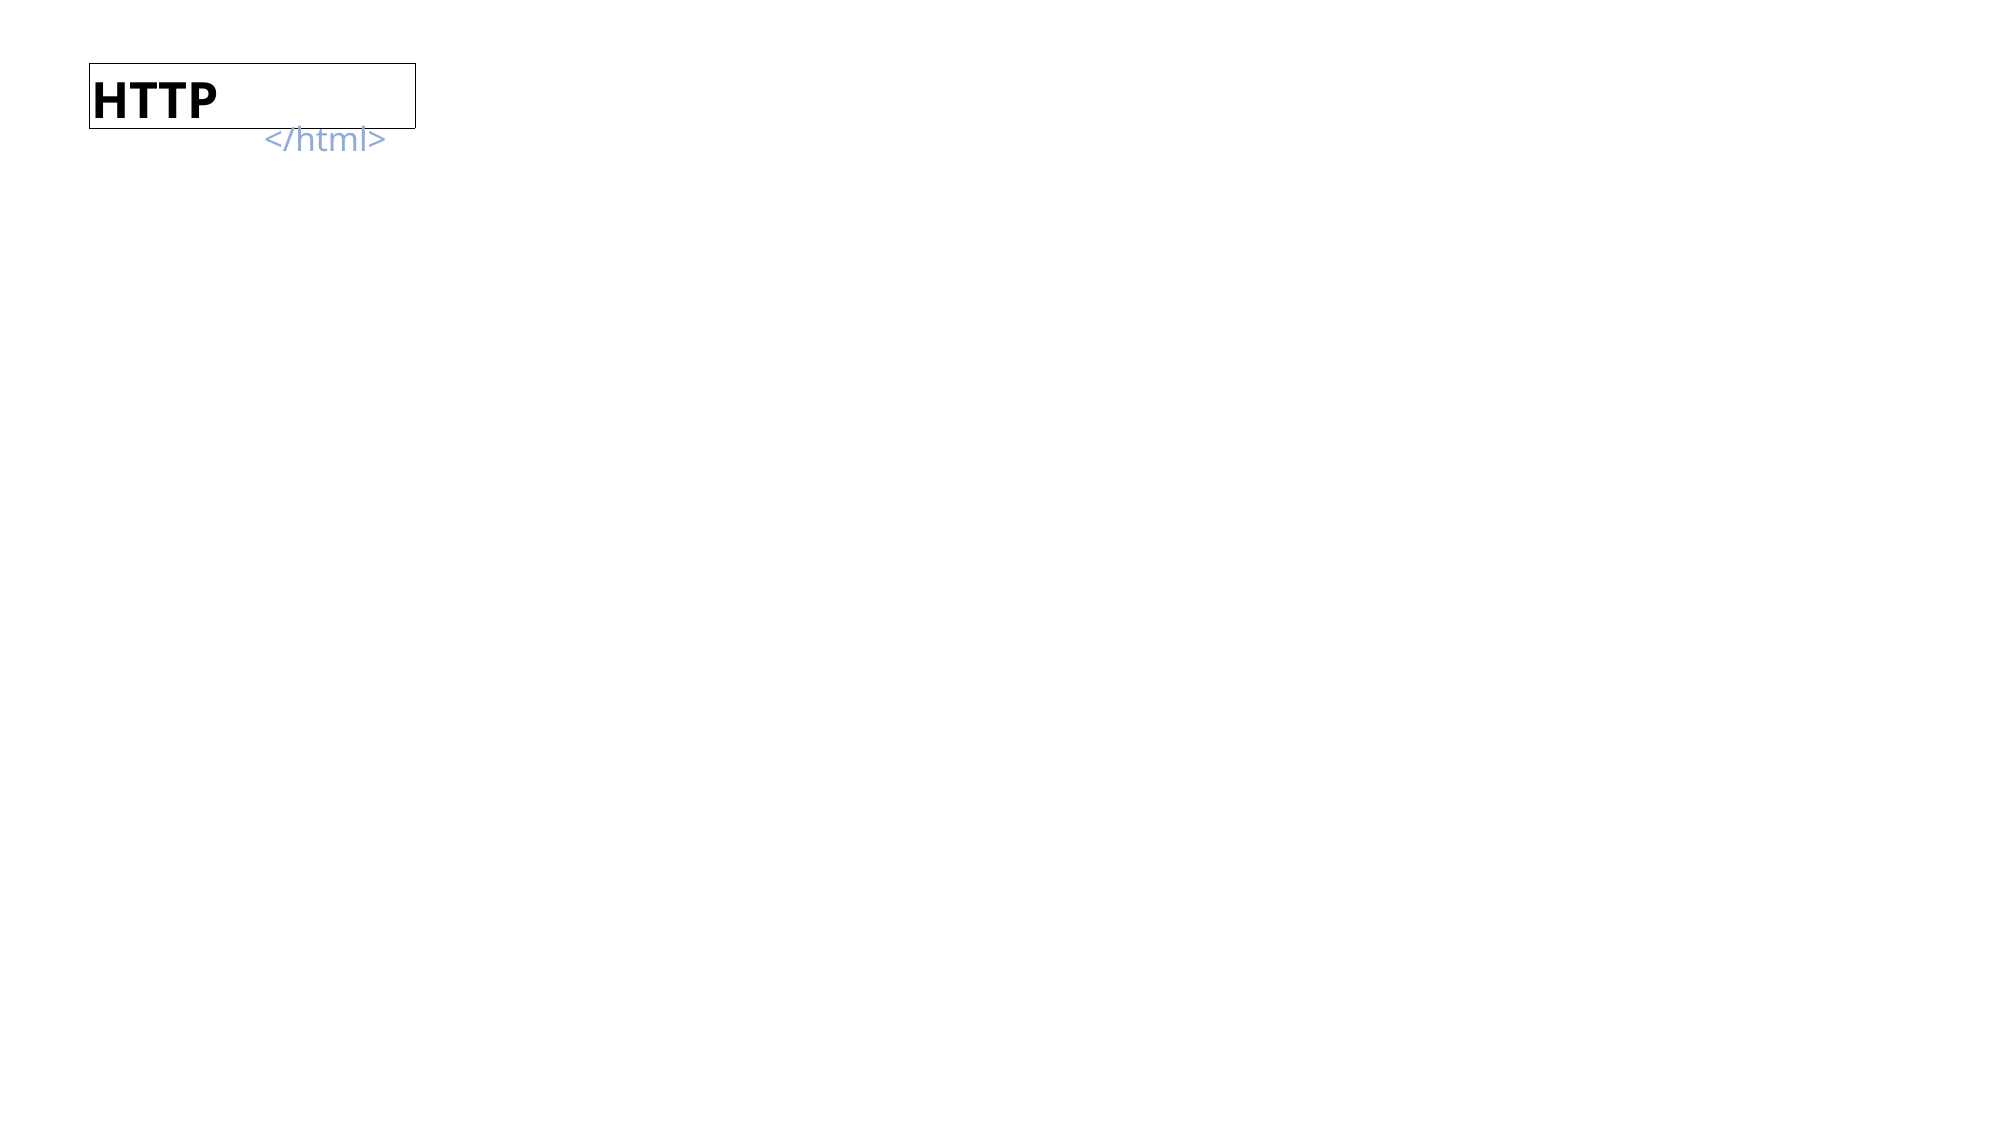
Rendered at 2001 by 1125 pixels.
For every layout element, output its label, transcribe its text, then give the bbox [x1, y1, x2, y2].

text </html> [264, 119, 687, 159]
